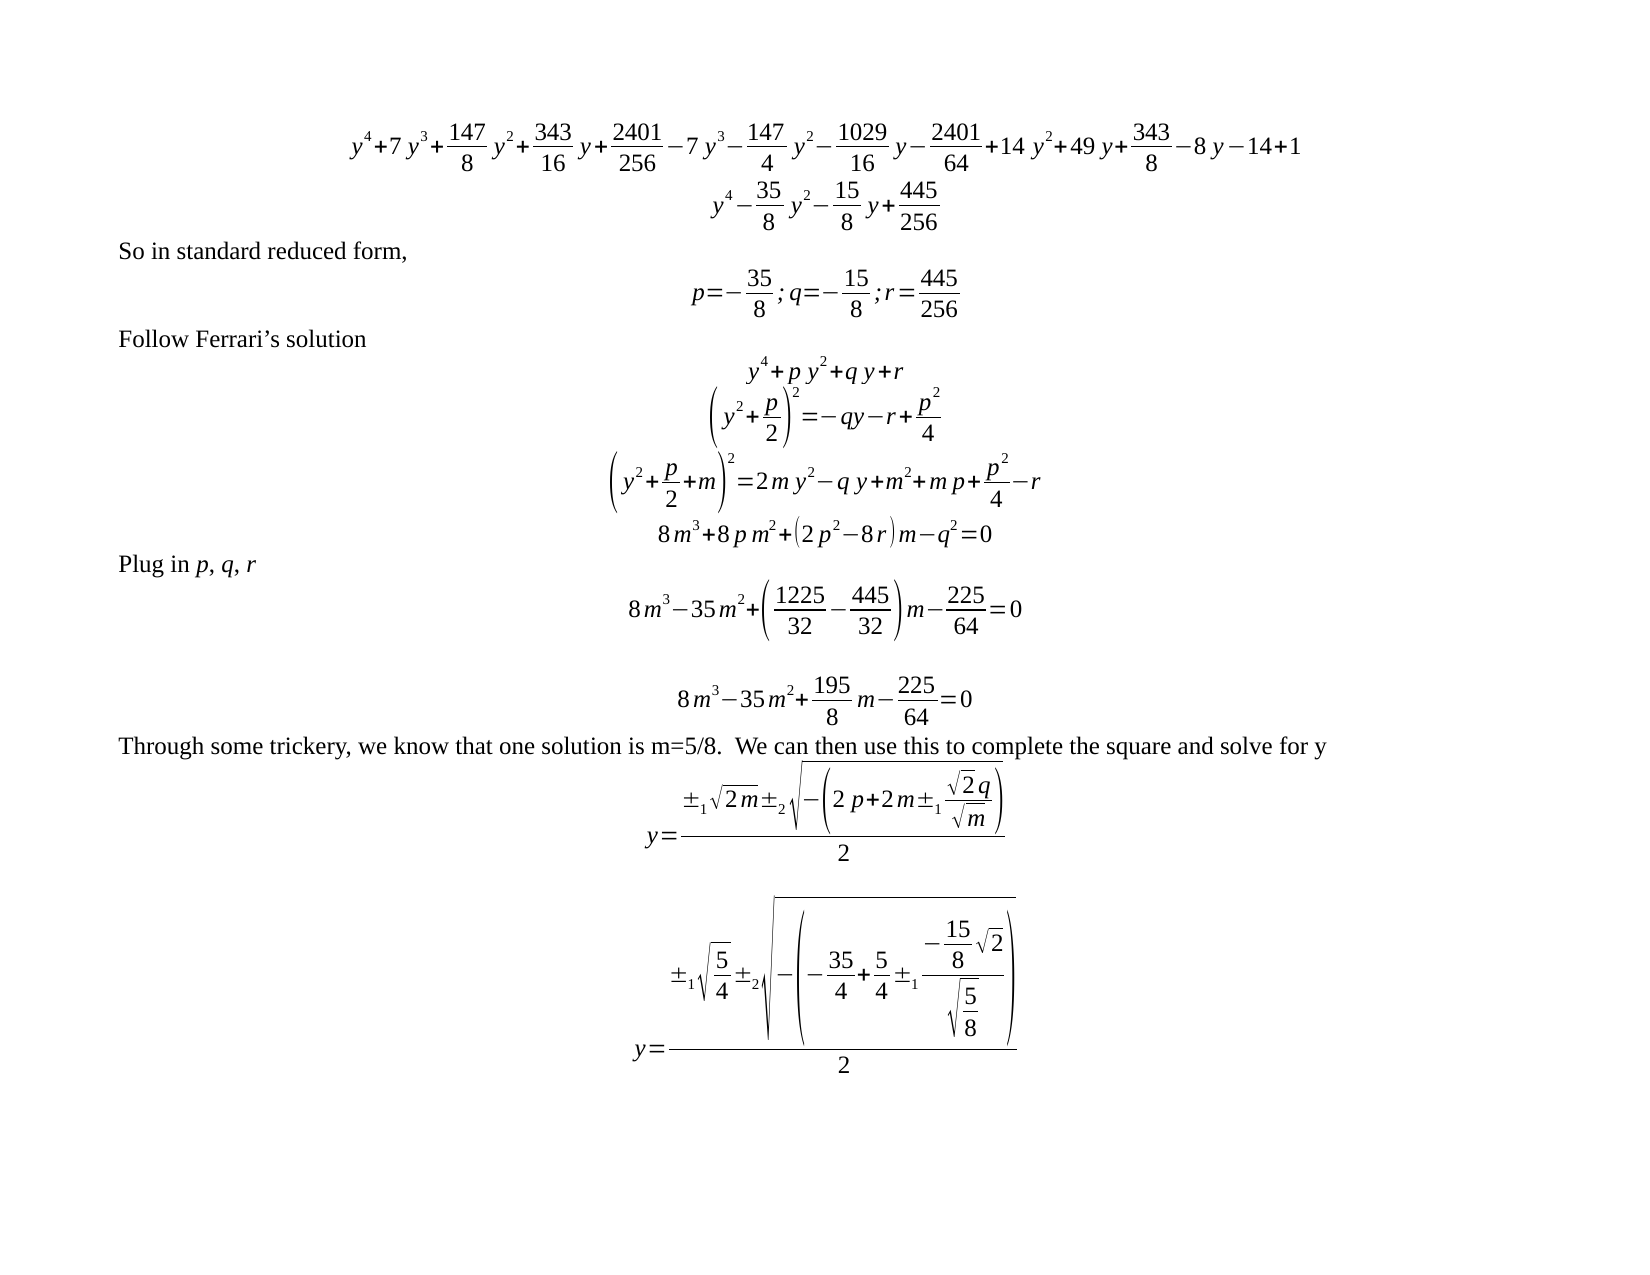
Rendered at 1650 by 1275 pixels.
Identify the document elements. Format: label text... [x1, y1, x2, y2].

text Through some trickery, we know that one solution is m=5/8. We can then use this to complete the square and solve for y [118, 731, 1532, 759]
text Follow Ferrari’s solution [118, 324, 1532, 352]
text So in standard reduced form, [118, 236, 1532, 265]
text Plug in p, q, r [118, 549, 1532, 578]
